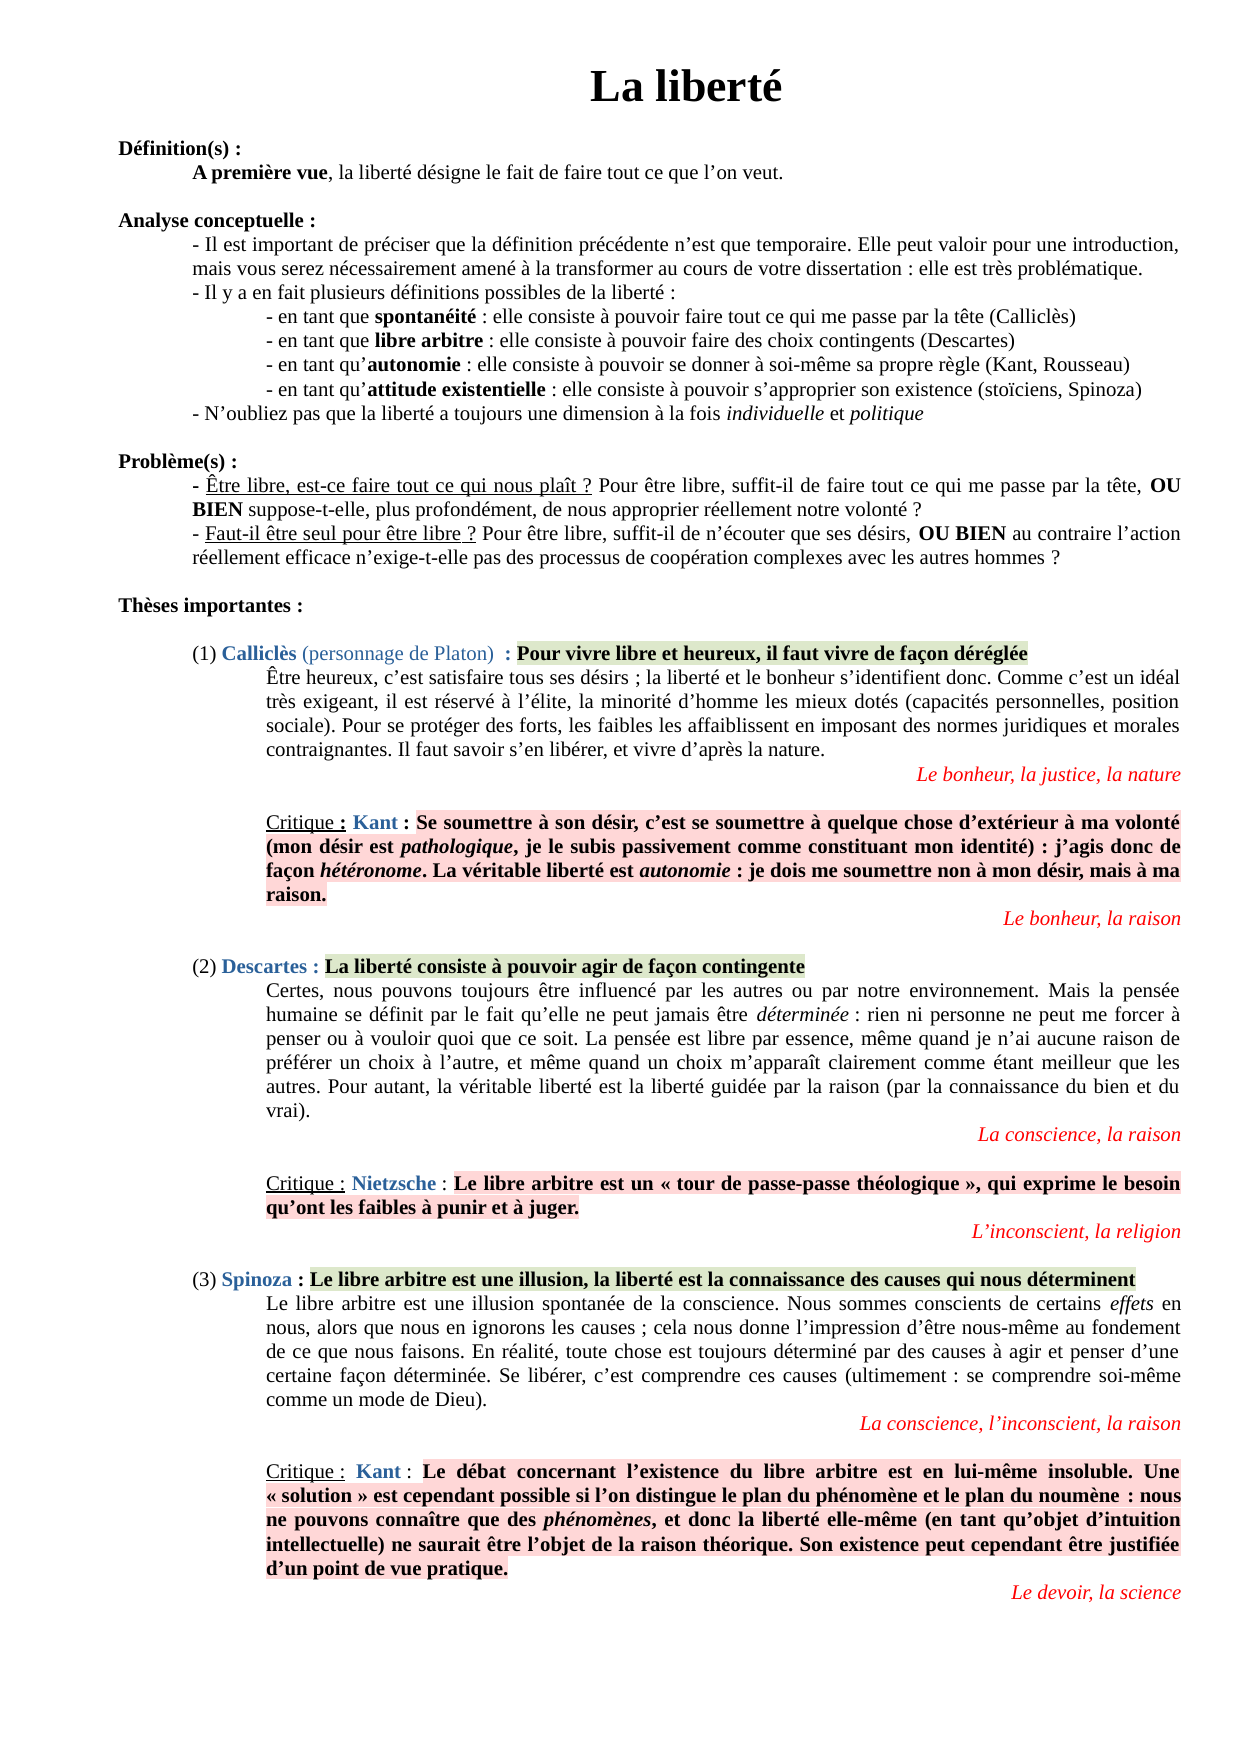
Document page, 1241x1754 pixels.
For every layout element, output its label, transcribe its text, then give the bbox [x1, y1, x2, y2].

text A première vue, la liberté désigne le fait de faire tout ce que l’on veut. [192, 160, 1181, 184]
text - en tant qu’autonomie : elle consiste à pouvoir se donner à soi-même sa propre règle (Kant, Rousseau) [266, 352, 1181, 376]
text (1) Calliclès (personnage de Platon) : Pour vivre libre et heureux, il faut vivre de façon déréglée [192, 641, 1181, 665]
text (3) Spinoza : Le libre arbitre est une illusion, la liberté est la connaissance des causes qui nous déterminent [192, 1267, 1181, 1291]
text Le bonheur, la raison [266, 906, 1181, 930]
text Problème(s) : [118, 449, 1181, 473]
text Critique : Kant : Le débat concernant l’existence du libre arbitre est en lui-même insoluble. Une « solution » est cependant possible si l’on distingue le plan du phénomène et le plan du noumène : nous ne pouvons connaître que des phénomènes, et donc la liberté elle-même (en tant qu’objet d’intuition intellectuelle) ne saurait être l’objet de la raison théorique. Son existence peut cependant être justifiée d’un point de vue pratique. [266, 1459, 1181, 1579]
text La conscience, l’inconscient, la raison [266, 1411, 1181, 1435]
text Critique : Kant : Se soumettre à son désir, c’est se soumettre à quelque chose d’extérieur à ma volonté (mon désir est pathologique, je le subis passivement comme constituant mon identité) : j’agis donc de façon hétéronome. La véritable liberté est autonomie : je dois me soumettre non à mon désir, mais à ma raison. [266, 809, 1181, 906]
text - Il y a en fait plusieurs définitions possibles de la liberté : [192, 280, 1181, 304]
text - Faut-il être seul pour être libre ? Pour être libre, suffit-il de n’écouter que ses désirs, OU BIEN au contraire l’action réellement efficace n’exige-t-elle pas des processus de coopération complexes avec les autres hommes ? [192, 521, 1181, 569]
text L’inconscient, la religion [266, 1219, 1181, 1243]
text Certes, nous pouvons toujours être influencé par les autres ou par notre environnement. Mais la pensée humaine se définit par le fait qu’elle ne peut jamais être déterminée : rien ni personne ne peut me forcer à penser ou à vouloir quoi que ce soit. La pensée est libre par essence, même quand je n’ai aucune raison de préférer un choix à l’autre, et même quand un choix m’apparaît clairement comme étant meilleur que les autres. Pour autant, la véritable liberté est la liberté guidée par la raison (par la connaissance du bien et du vrai). [266, 978, 1181, 1122]
text Le libre arbitre est une illusion spontanée de la conscience. Nous sommes conscients de certains effets en nous, alors que nous en ignorons les causes ; cela nous donne l’impression d’être nous-même au fondement de ce que nous faisons. En réalité, toute chose est toujours déterminé par des causes à agir et penser d’une certaine façon déterminée. Se libérer, c’est comprendre ces causes (ultimement : se comprendre soi-même comme un mode de Dieu). [266, 1291, 1181, 1411]
text Le bonheur, la justice, la nature [192, 761, 1181, 786]
text Être heureux, c’est satisfaire tous ses désirs ; la liberté et le bonheur s’identifient donc. Comme c’est un idéal très exigeant, il est réservé à l’élite, la minorité d’homme les mieux dotés (capacités personnelles, position sociale). Pour se protéger des forts, les faibles les affaiblissent en imposant des normes juridiques et morales contraignantes. Il faut savoir s’en libérer, et vivre d’après la nature. [266, 665, 1181, 761]
text La conscience, la raison [266, 1122, 1181, 1146]
text - N’oubliez pas que la liberté a toujours une dimension à la fois individuelle et politique [192, 401, 1181, 424]
text Définition(s) : [118, 136, 1181, 160]
text Le devoir, la science [266, 1579, 1181, 1604]
text - Il est important de préciser que la définition précédente n’est que temporaire. Elle peut valoir pour une introduction, mais vous serez nécessairement amené à la transformer au cours de votre dissertation : elle est très problématique. [192, 232, 1181, 280]
text Thèses importantes : [118, 593, 1181, 617]
text Analyse conceptuelle : [118, 208, 1181, 232]
text (2) Descartes : La liberté consiste à pouvoir agir de façon contingente [192, 954, 1181, 978]
text La liberté [192, 59, 1181, 112]
text - Être libre, est-ce faire tout ce qui nous plaît ? Pour être libre, suffit-il de faire tout ce qui me passe par la tête, OU BIEN suppose-t-elle, plus profondément, de nous approprier réellement notre volonté ? [192, 473, 1181, 521]
text - en tant que spontanéité : elle consiste à pouvoir faire tout ce qui me passe par la tête (Calliclès) [266, 304, 1181, 328]
text - en tant qu’attitude existentielle : elle consiste à pouvoir s’approprier son existence (stoïciens, Spinoza) [266, 376, 1181, 401]
text Critique : Nietzsche : Le libre arbitre est un « tour de passe-passe théologique », qui exprime le besoin qu’ont les faibles à punir et à juger. [266, 1171, 1181, 1219]
text - en tant que libre arbitre : elle consiste à pouvoir faire des choix contingents (Descartes) [266, 328, 1181, 352]
